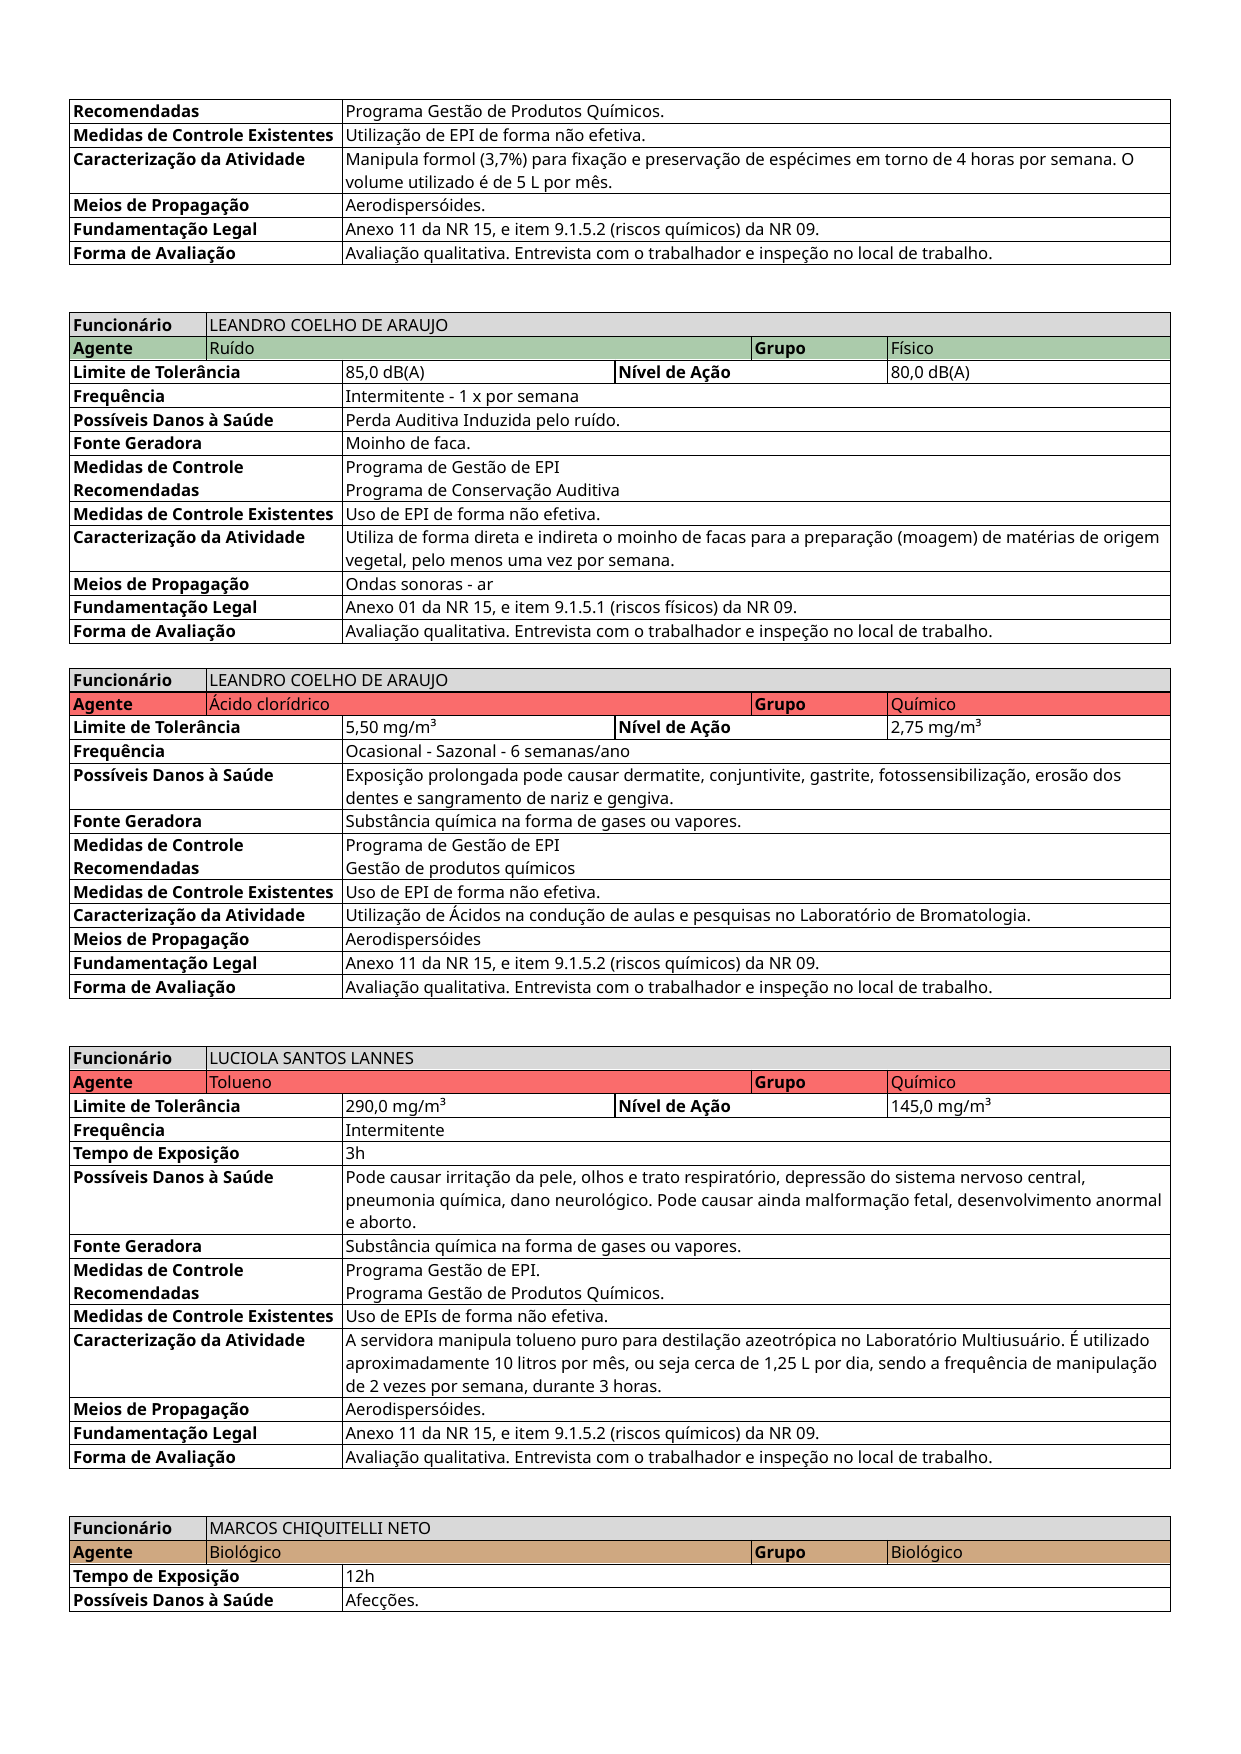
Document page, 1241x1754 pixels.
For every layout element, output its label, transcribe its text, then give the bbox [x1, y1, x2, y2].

table_cell 85,0 dB(A) [343, 361, 614, 383]
table_cell Intermitente - 1 x por semana [343, 384, 1170, 407]
table_cell Tempo de Exposição [70, 1142, 342, 1164]
table_cell Físico [888, 337, 1170, 359]
table_cell Anexo 01 da NR 15, e item 9.1.5.1 (riscos físicos) da NR 09. [343, 596, 1170, 619]
table_cell Medidas de Controle Existentes [70, 124, 342, 147]
table_cell Medidas de Controle Existentes [70, 1305, 342, 1328]
table_cell 145,0 mg/m³ [888, 1094, 1170, 1117]
table_cell Biológico [888, 1541, 1170, 1563]
table_cell Grupo [752, 1071, 887, 1093]
table_cell Fonte Geradora [70, 432, 342, 454]
table_cell Fonte Geradora [70, 810, 342, 833]
table_cell Nível de Ação [616, 716, 887, 739]
table_cell Frequência [70, 384, 342, 407]
table_cell Fonte Geradora [70, 1235, 342, 1257]
table_cell Medidas de Controle Recomendadas [70, 1259, 342, 1304]
table_cell Uso de EPI de forma não efetiva. [343, 502, 1170, 525]
table_cell Meios de Propagação [70, 1398, 342, 1421]
table_header MARCOS CHIQUITELLI NETO [207, 1517, 1170, 1540]
table_cell Nível de Ação [616, 361, 887, 383]
table_cell Ocasional - Sazonal - 6 semanas/ano [343, 740, 1170, 763]
table_cell 2,75 mg/m³ [888, 716, 1170, 739]
table_cell 80,0 dB(A) [888, 361, 1170, 383]
table_cell Anexo 11 da NR 15, e item 9.1.5.2 (riscos químicos) da NR 09. [343, 1422, 1170, 1444]
table_cell Forma de Avaliação [70, 1445, 342, 1468]
table_cell Avaliação qualitativa. Entrevista com o trabalhador e inspeção no local de trabalho. [343, 242, 1170, 264]
table_header LEANDRO COELHO DE ARAUJO [207, 313, 1170, 336]
table_cell Fundamentação Legal [70, 218, 342, 241]
table_cell Anexo 11 da NR 15, e item 9.1.5.2 (riscos químicos) da NR 09. [343, 218, 1170, 241]
table_cell Uso de EPI de forma não efetiva. [343, 880, 1170, 903]
table_cell A servidora manipula tolueno puro para destilação azeotrópica no Laboratório Multiusuário. É utilizado aproximadamente 10 litros por mês, ou seja cerca de 1,25 L por dia, sendo a frequência de manipulação de 2 vezes por semana, durante 3 horas. [343, 1329, 1170, 1397]
table_cell Agente [70, 1071, 206, 1093]
table_cell Agente [70, 693, 206, 715]
table_header Funcionário [70, 313, 206, 336]
table_cell Caracterização da Atividade [70, 148, 342, 193]
table_header Funcionário [70, 1047, 206, 1069]
table_cell Medidas de Controle Recomendadas [70, 834, 342, 879]
table_cell Utiliza de forma direta e indireta o moinho de facas para a preparação (moagem) de matérias de origem vegetal, pelo menos uma vez por semana. [343, 526, 1170, 571]
table_cell Possíveis Danos à Saúde [70, 1588, 342, 1611]
table_cell Biológico [207, 1541, 751, 1563]
table_header LEANDRO COELHO DE ARAUJO [207, 669, 1170, 691]
table_cell Grupo [752, 337, 887, 359]
table_cell Meios de Propagação [70, 928, 342, 951]
table_cell 12h [343, 1565, 1170, 1587]
table_cell Frequência [70, 1118, 342, 1141]
table_cell Moinho de faca. [343, 432, 1170, 454]
table_cell Meios de Propagação [70, 194, 342, 217]
table_cell Limite de Tolerância [70, 361, 342, 383]
table_cell Programa de Gestão de EPI Gestão de produtos químicos [343, 834, 1170, 879]
table_cell Fundamentação Legal [70, 596, 342, 619]
table_cell Caracterização da Atividade [70, 526, 342, 571]
table_cell Nível de Ação [616, 1094, 887, 1117]
table_cell 5,50 mg/m³ [343, 716, 614, 739]
table_cell Agente [70, 337, 206, 359]
table_cell Anexo 11 da NR 15, e item 9.1.5.2 (riscos químicos) da NR 09. [343, 952, 1170, 974]
table_cell Programa Gestão de Produtos Químicos. [343, 100, 1170, 123]
table_cell Aerodispersóides. [343, 194, 1170, 217]
table_cell Afecções. [343, 1588, 1170, 1611]
table_cell Meios de Propagação [70, 572, 342, 595]
table_cell Tempo de Exposição [70, 1565, 342, 1587]
table_cell Avaliação qualitativa. Entrevista com o trabalhador e inspeção no local de trabalho. [343, 975, 1170, 998]
table_cell Medidas de Controle Existentes [70, 880, 342, 903]
table_cell Possíveis Danos à Saúde [70, 408, 342, 431]
table_cell Aerodispersóides [343, 928, 1170, 951]
table_header Funcionário [70, 1517, 206, 1540]
table_cell Ruído [207, 337, 751, 359]
table_cell Tolueno [207, 1071, 751, 1093]
table_cell Ondas sonoras - ar [343, 572, 1170, 595]
table_cell 290,0 mg/m³ [343, 1094, 614, 1117]
table_cell Avaliação qualitativa. Entrevista com o trabalhador e inspeção no local de trabalho. [343, 620, 1170, 642]
table_cell Uso de EPIs de forma não efetiva. [343, 1305, 1170, 1328]
table_header Funcionário [70, 669, 206, 691]
table_cell Forma de Avaliação [70, 975, 342, 998]
table_cell Caracterização da Atividade [70, 1329, 342, 1397]
table_cell Limite de Tolerância [70, 1094, 342, 1117]
table_cell Agente [70, 1541, 206, 1563]
table_cell Caracterização da Atividade [70, 904, 342, 927]
table_cell Químico [888, 693, 1170, 715]
table_cell Forma de Avaliação [70, 620, 342, 642]
table_header LUCIOLA SANTOS LANNES [207, 1047, 1170, 1069]
table_cell Recomendadas [70, 100, 342, 123]
table_cell Pode causar irritação da pele, olhos e trato respiratório, depressão do sistema nervoso central, pneumonia química, dano neurológico. Pode causar ainda malformação fetal, desenvolvimento anormal e aborto. [343, 1166, 1170, 1234]
table_cell Avaliação qualitativa. Entrevista com o trabalhador e inspeção no local de trabalho. [343, 1445, 1170, 1468]
table_cell Forma de Avaliação [70, 242, 342, 264]
table_cell Fundamentação Legal [70, 952, 342, 974]
table_cell Químico [888, 1071, 1170, 1093]
table_cell Aerodispersóides. [343, 1398, 1170, 1421]
table_cell 3h [343, 1142, 1170, 1164]
table_cell Possíveis Danos à Saúde [70, 764, 342, 809]
table_cell Perda Auditiva Induzida pelo ruído. [343, 408, 1170, 431]
table_cell Possíveis Danos à Saúde [70, 1166, 342, 1234]
table_cell Ácido clorídrico [207, 693, 751, 715]
table_cell Intermitente [343, 1118, 1170, 1141]
table_cell Utilização de EPI de forma não efetiva. [343, 124, 1170, 147]
table_cell Substância química na forma de gases ou vapores. [343, 810, 1170, 833]
table_cell Manipula formol (3,7%) para fixação e preservação de espécimes em torno de 4 horas por semana. O volume utilizado é de 5 L por mês. [343, 148, 1170, 193]
table_cell Frequência [70, 740, 342, 763]
table_cell Medidas de Controle Recomendadas [70, 456, 342, 501]
table_cell Grupo [752, 693, 887, 715]
table_cell Grupo [752, 1541, 887, 1563]
table_cell Programa Gestão de EPI. Programa Gestão de Produtos Químicos. [343, 1259, 1170, 1304]
table_cell Substância química na forma de gases ou vapores. [343, 1235, 1170, 1257]
table_cell Utilização de Ácidos na condução de aulas e pesquisas no Laboratório de Bromatologia. [343, 904, 1170, 927]
table_cell Exposição prolongada pode causar dermatite, conjuntivite, gastrite, fotossensibilização, erosão dos dentes e sangramento de nariz e gengiva. [343, 764, 1170, 809]
table_cell Medidas de Controle Existentes [70, 502, 342, 525]
table_cell Programa de Gestão de EPI Programa de Conservação Auditiva [343, 456, 1170, 501]
table_cell Limite de Tolerância [70, 716, 342, 739]
table_cell Fundamentação Legal [70, 1422, 342, 1444]
